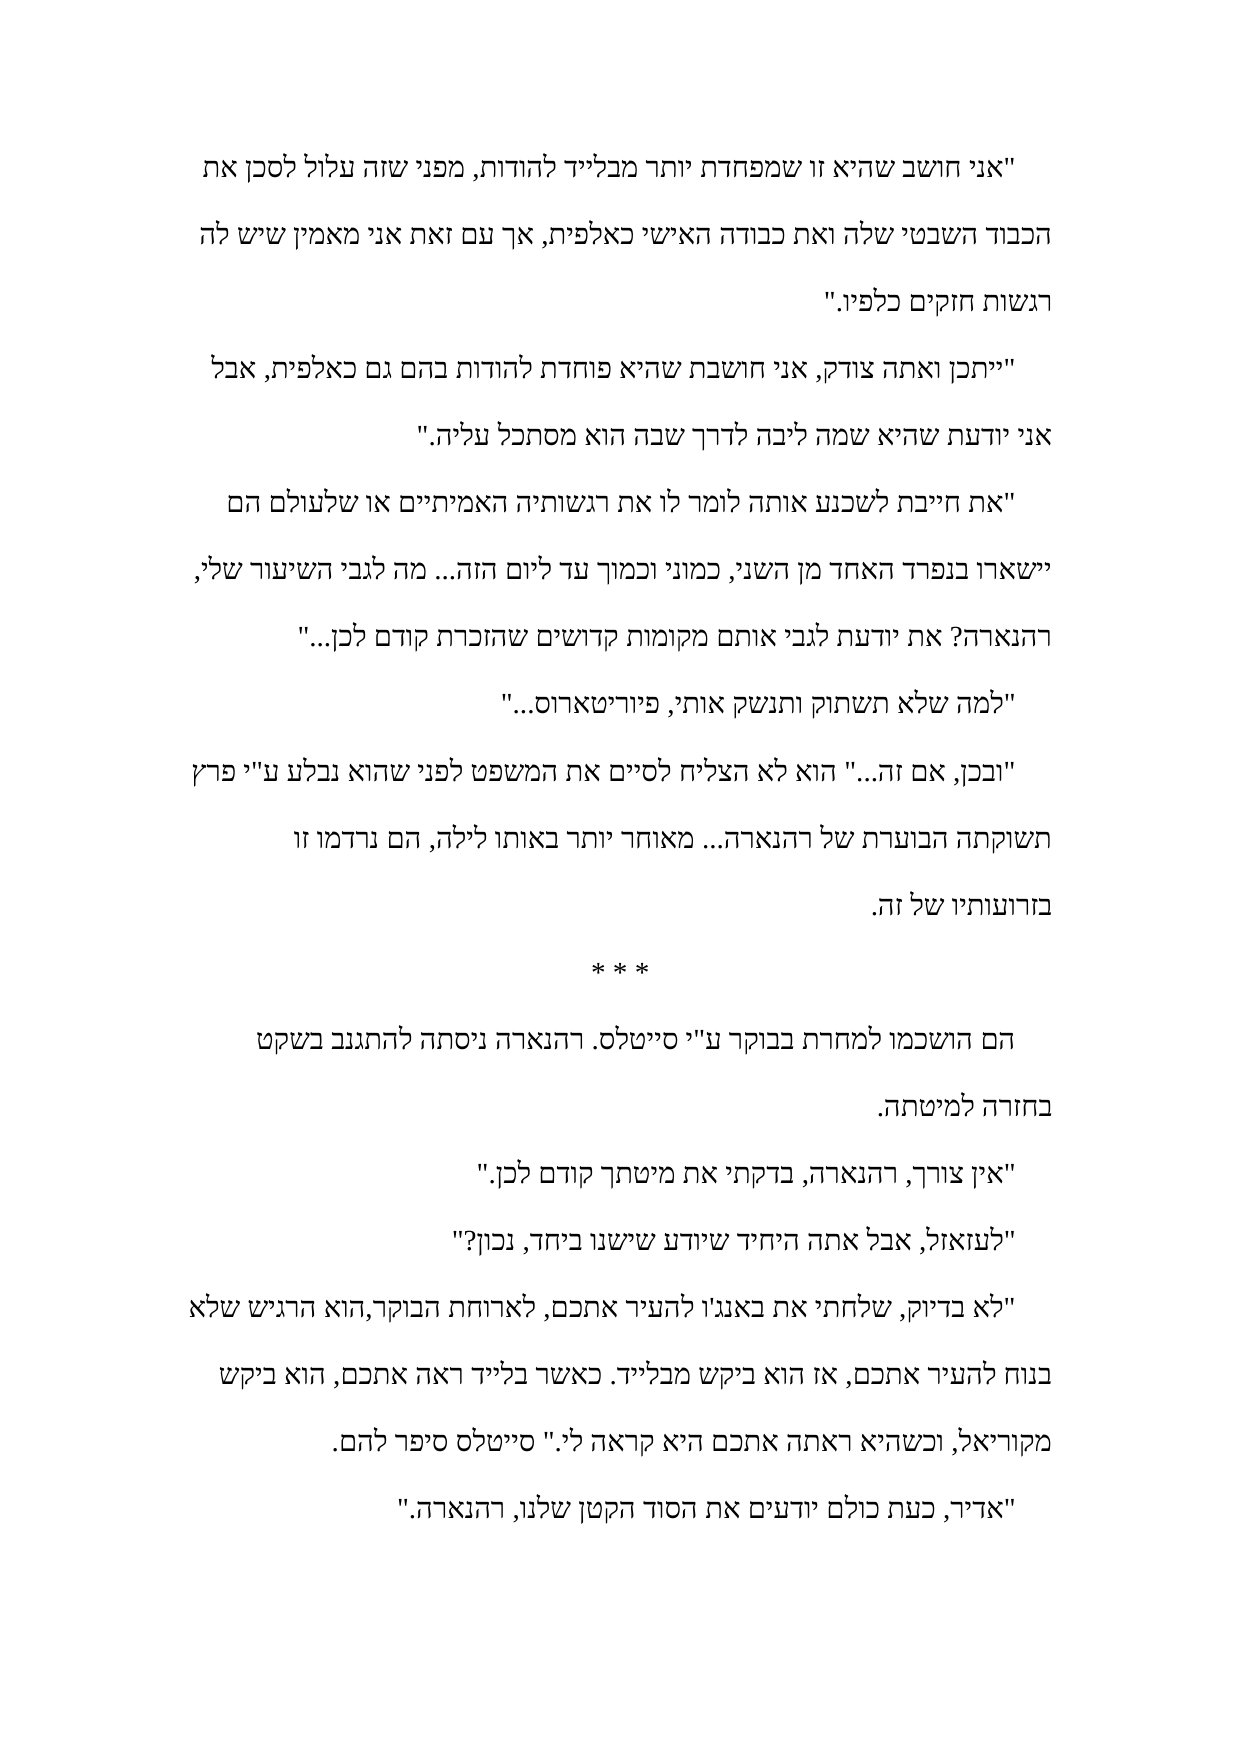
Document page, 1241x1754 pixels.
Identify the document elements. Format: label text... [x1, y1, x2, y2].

text "אדיר, כעת כולם יודעים את הסוד הקטן שלנו, רהנארה." [187, 1492, 1053, 1525]
text "אני חושב שהיא זו שמפחדת יותר מבלייד להודות, מפני שזה עלול לסכן את הכבוד השבטי שלה ואת כבודה האישי כאלפית, אך עם זאת אני מאמין שיש לה רגשות חזקים כלפיו." [187, 150, 1053, 318]
text "לעזאזל, אבל אתה היחיד שיודע שישנו ביחד, נכון?" [187, 1223, 1053, 1257]
text "ייתכן ואתה צודק, אני חושבת שהיא פוחדת להודות בהם גם כאלפית, אבל אני יודעת שהיא שמה ליבה לדרך שבה הוא מסתכל עליה." [187, 351, 1053, 452]
text "למה שלא תשתוק ותנשק אותי, פיוריטארוס..." [187, 687, 1053, 720]
text "לא בדיוק, שלחתי את באנג'ו להעיר אתכם, לארוחת הבוקר,הוא הרגיש שלא בנוח להעיר אתכם, אז הוא ביקש מבלייד. כאשר בלייד ראה אתכם, הוא ביקש מקוריאל, וכשהיא ראתה אתכם היא קראה לי." סייטלס סיפר להם. [187, 1290, 1053, 1458]
text הם הושכמו למחרת בבוקר ע"י סייטלס. רהנארה ניסתה להתגנב בשקט בחזרה למיטתה. [187, 1022, 1053, 1123]
text * * * [187, 955, 1053, 988]
text "אין צורך, רהנארה, בדקתי את מיטתך קודם לכן." [187, 1156, 1053, 1190]
text "את חייבת לשכנע אותה לומר לו את רגשותיה האמיתיים או שלעולם הם יישארו בנפרד האחד מן השני, כמוני וכמוך עד ליום הזה... מה לגבי השיעור שלי, רהנארה? את יודעת לגבי אותם מקומות קדושים שהזכרת קודם לכן..." [187, 485, 1053, 653]
text "ובכן, אם זה..." הוא לא הצליח לסיים את המשפט לפני שהוא נבלע ע"י פרץ תשוקתה הבוערת של רהנארה... מאוחר יותר באותו לילה, הם נרדמו זו בזרועותיו של זה. [187, 754, 1053, 921]
